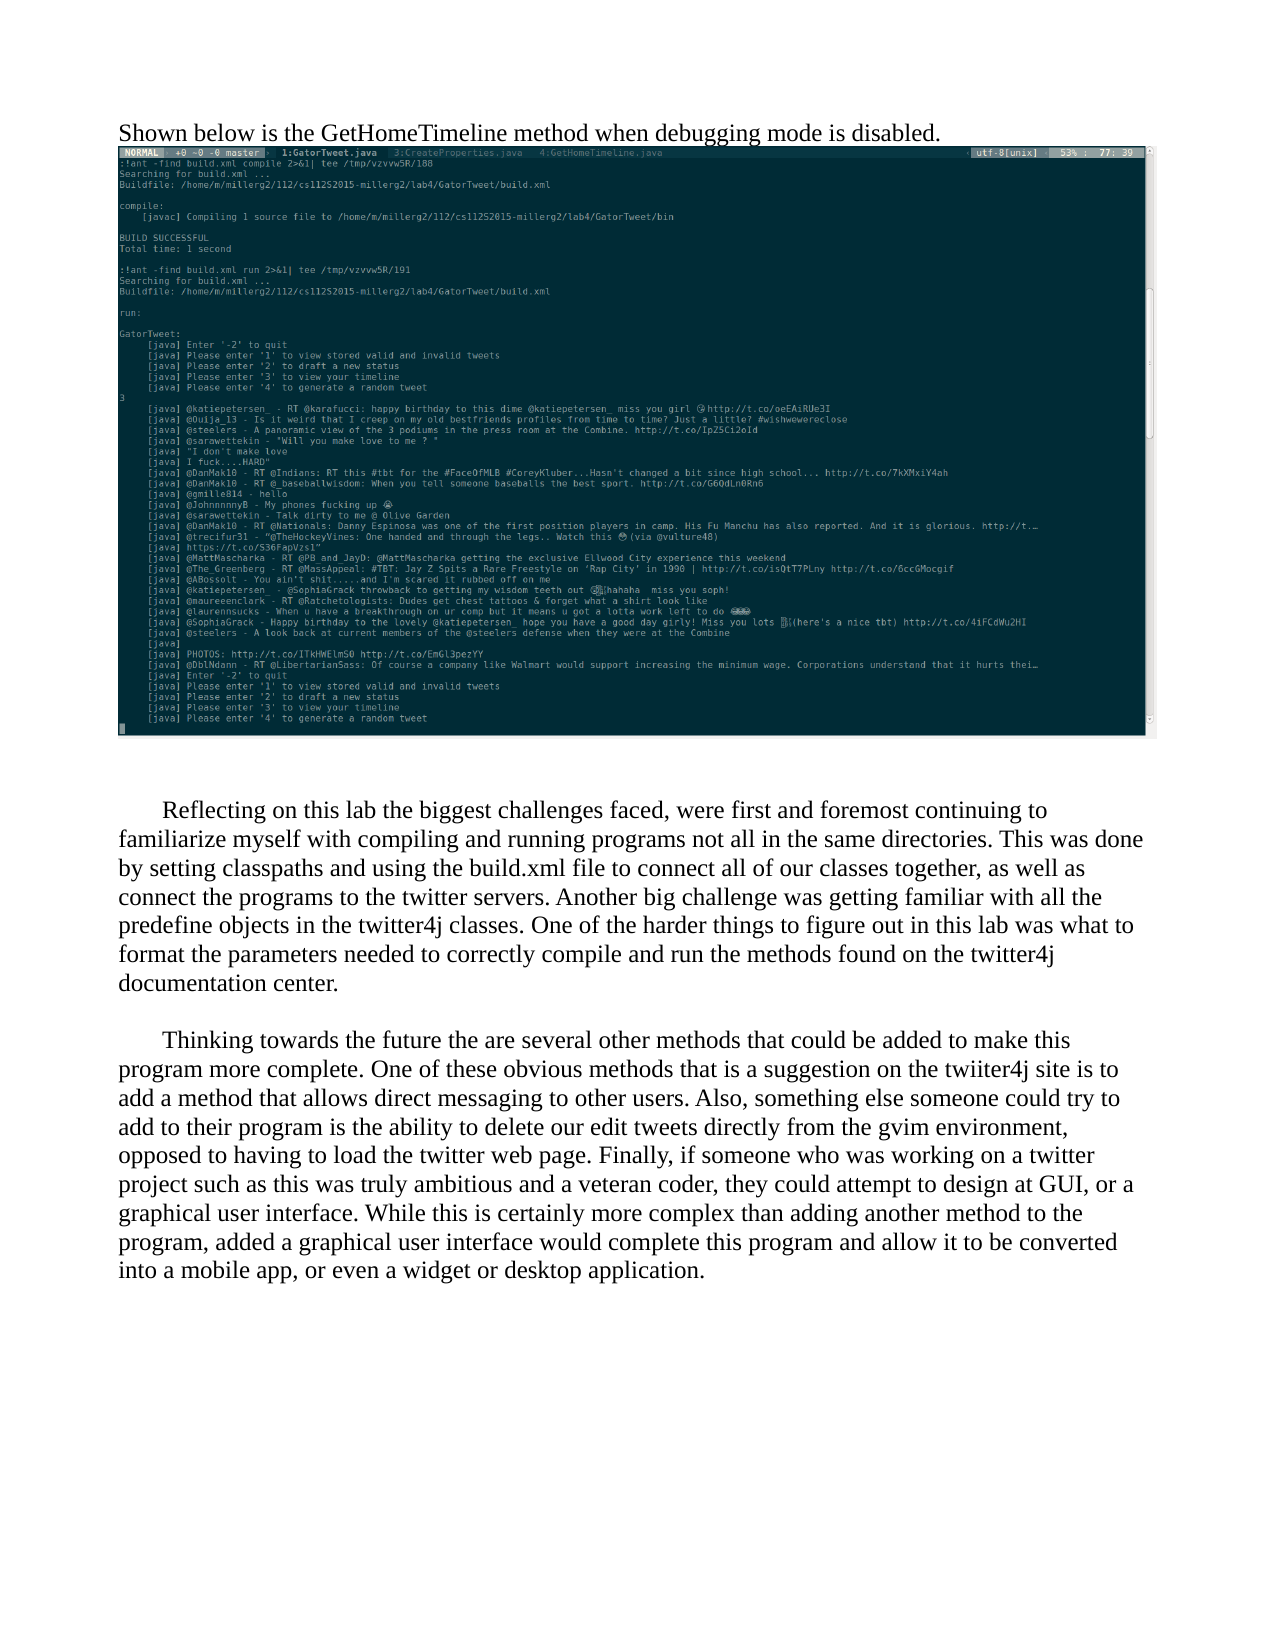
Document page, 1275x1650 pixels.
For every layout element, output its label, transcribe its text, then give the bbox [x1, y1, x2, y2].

text Reflecting on this lab the biggest challenges faced, were first and foremost continuing to familiarize myself with compiling and running programs not all in the same directories. This was done by setting classpaths and using the build.xml file to connect all of our classes together, as well as connect the programs to the twitter servers. Another big challenge was getting familiar with all the predefine objects in the twitter4j classes. One of the harder things to figure out in this lab was what to format the parameters needed to correctly compile and run the methods found on the twitter4j documentation center. [118, 796, 1157, 997]
picture [299, 566, 309, 572]
text Thinking towards the future the are several other methods that could be added to make this program more complete. One of these obvious methods that is a suggestion on the twiiter4j site is to add a method that allows direct messaging to other users. Also, something else someone could try to add to their program is the ability to delete our edit tweets directly from the gvim environment, opposed to having to load the twitter web page. Finally, if someone who was working on a twitter project such as this was truly ambitious and a veteran coder, they could attempt to design at GUI, or a graphical user interface. While this is certainly more complex than adding another method to the program, added a graphical user interface would complete this program and allow it to be converted into a mobile app, or even a widget or desktop application. [118, 1026, 1157, 1284]
picture [782, 618, 787, 626]
picture [569, 630, 577, 635]
picture [481, 470, 491, 475]
picture [120, 148, 275, 157]
picture [592, 586, 602, 595]
picture [299, 598, 306, 604]
picture [919, 566, 927, 571]
picture [118, 146, 1157, 739]
picture [529, 406, 537, 412]
picture [732, 608, 750, 614]
text Shown below is the GetHomeTimeline method when debugging mode is disabled. [118, 118, 1157, 146]
picture [305, 406, 313, 412]
